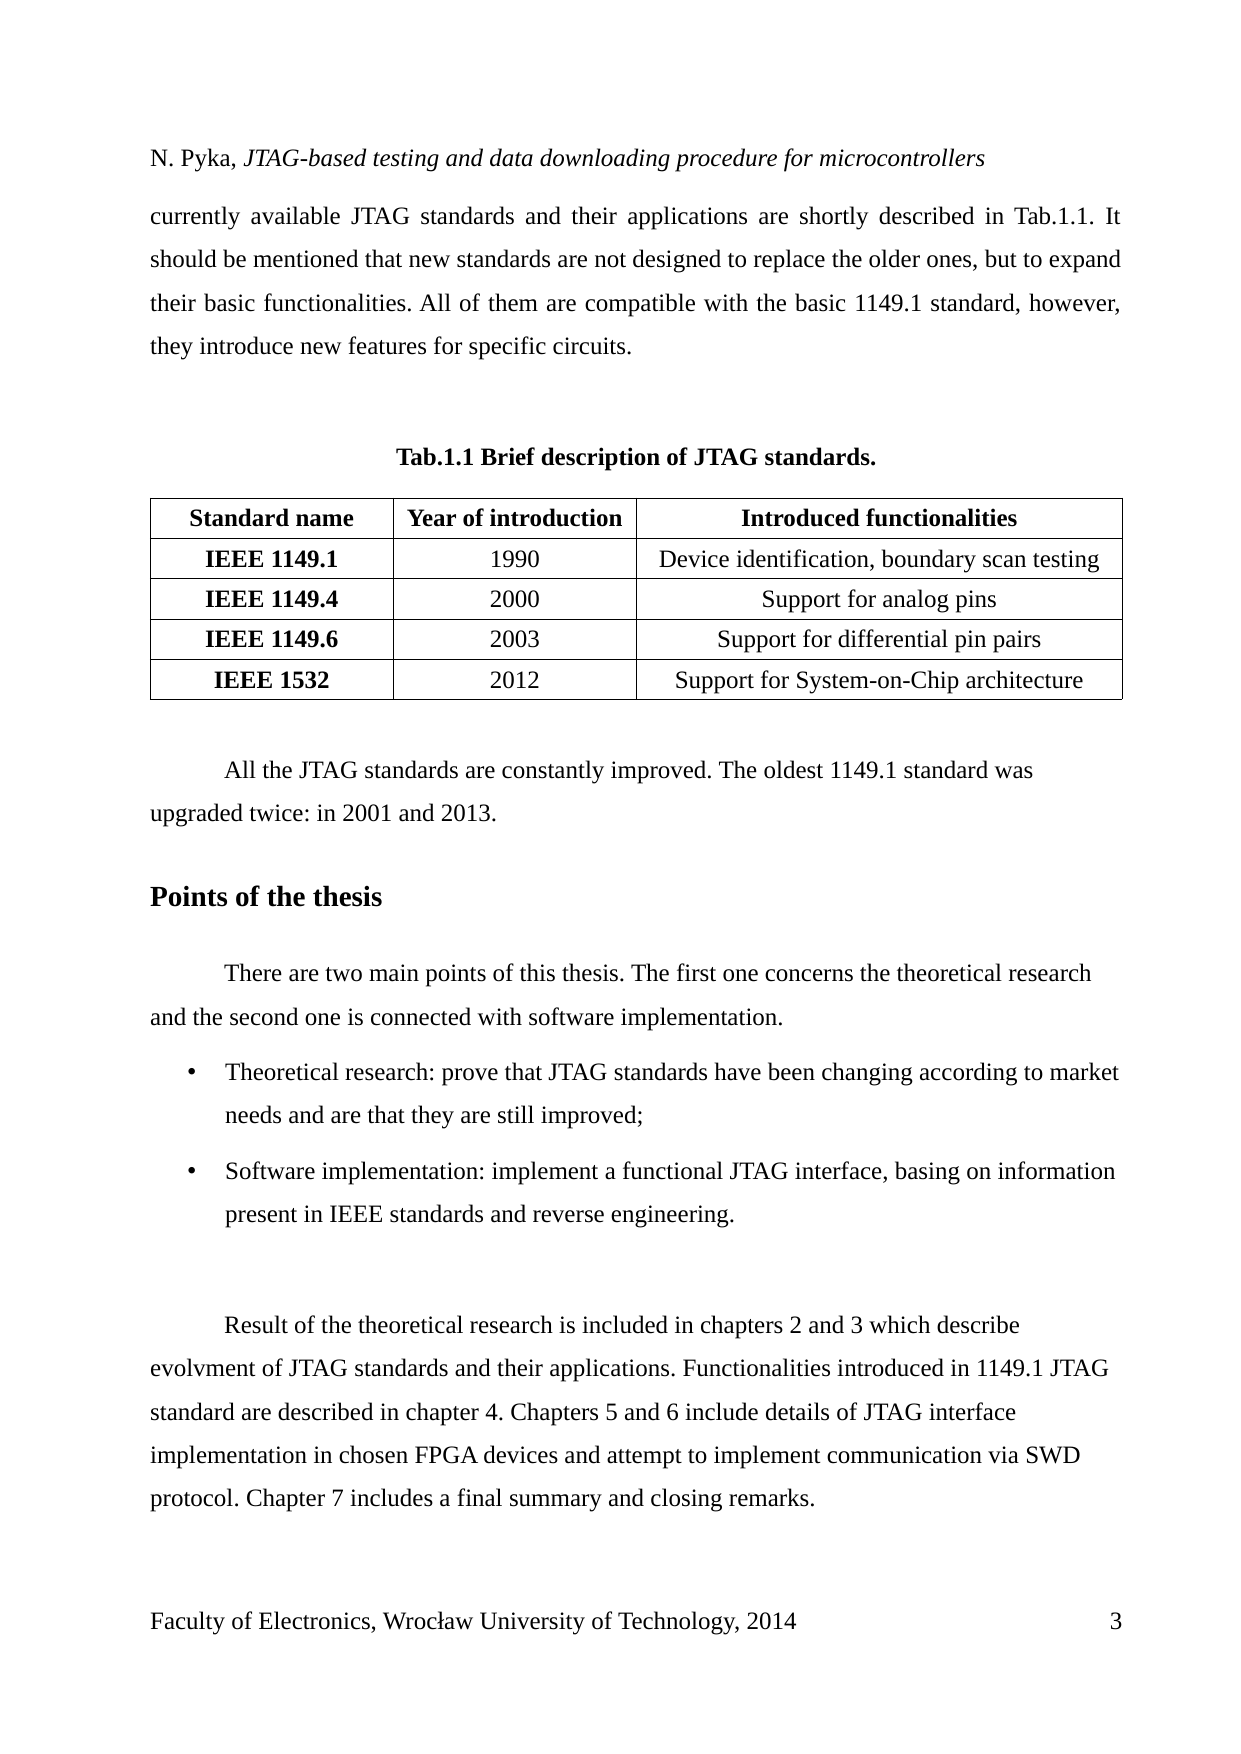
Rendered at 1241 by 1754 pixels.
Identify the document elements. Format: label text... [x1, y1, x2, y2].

table_cell Device identification, boundary scan testing [637, 539, 1122, 578]
text All the JTAG standards are constantly improved. The oldest 1149.1 standard was upgraded twice: in 2001 and 2013. [150, 755, 1122, 827]
text currently available JTAG standards and their applications are shortly described in Tab.1.1. It should be mentioned that new standards are not designed to replace the older ones, but to expand their basic functionalities. All of them are compatible with the basic 1149.1 standard, however, they introduce new features for specific circuits. [150, 201, 1122, 359]
table_cell 2003 [394, 620, 636, 659]
table_cell IEEE 1149.6 [151, 620, 393, 659]
table_cell Support for analog pins [637, 579, 1122, 618]
table_header Introduced functionalities [637, 499, 1122, 538]
table_header Standard name [151, 499, 393, 538]
table_cell IEEE 1149.1 [151, 539, 393, 578]
text There are two main points of this thesis. The first one concerns the theoretical research and the second one is connected with software implementation. [150, 958, 1122, 1030]
text Result of the theoretical research is included in chapters 2 and 3 which describe evolvment of JTAG standards and their applications. Functionalities introduced in 1149.1 JTAG standard are described in chapter 4. Chapters 5 and 6 include details of JTAG interface implementation in chosen FPGA devices and attempt to implement communication via SWD protocol. Chapter 7 includes a final summary and closing remarks. [150, 1310, 1122, 1512]
table_cell 2012 [394, 660, 636, 699]
subtitle Points of the thesis [150, 879, 1122, 912]
table_header Year of introduction [394, 499, 636, 538]
table_cell 2000 [394, 579, 636, 618]
table_cell Support for differential pin pairs [637, 620, 1122, 659]
table_cell IEEE 1149.4 [151, 579, 393, 618]
table_cell Support for System-on-Chip architecture [637, 660, 1122, 699]
table_cell IEEE 1532 [151, 660, 393, 699]
text Tab.1.1 Brief description of JTAG standards. [150, 442, 1122, 471]
table_cell 1990 [394, 539, 636, 578]
list Software implementation: implement a functional JTAG interface, basing on information present in IEEE standards and reverse engineering. [187, 1156, 1122, 1228]
list Theoretical research: prove that JTAG standards have been changing according to market needs and are that they are still improved; [187, 1057, 1122, 1129]
